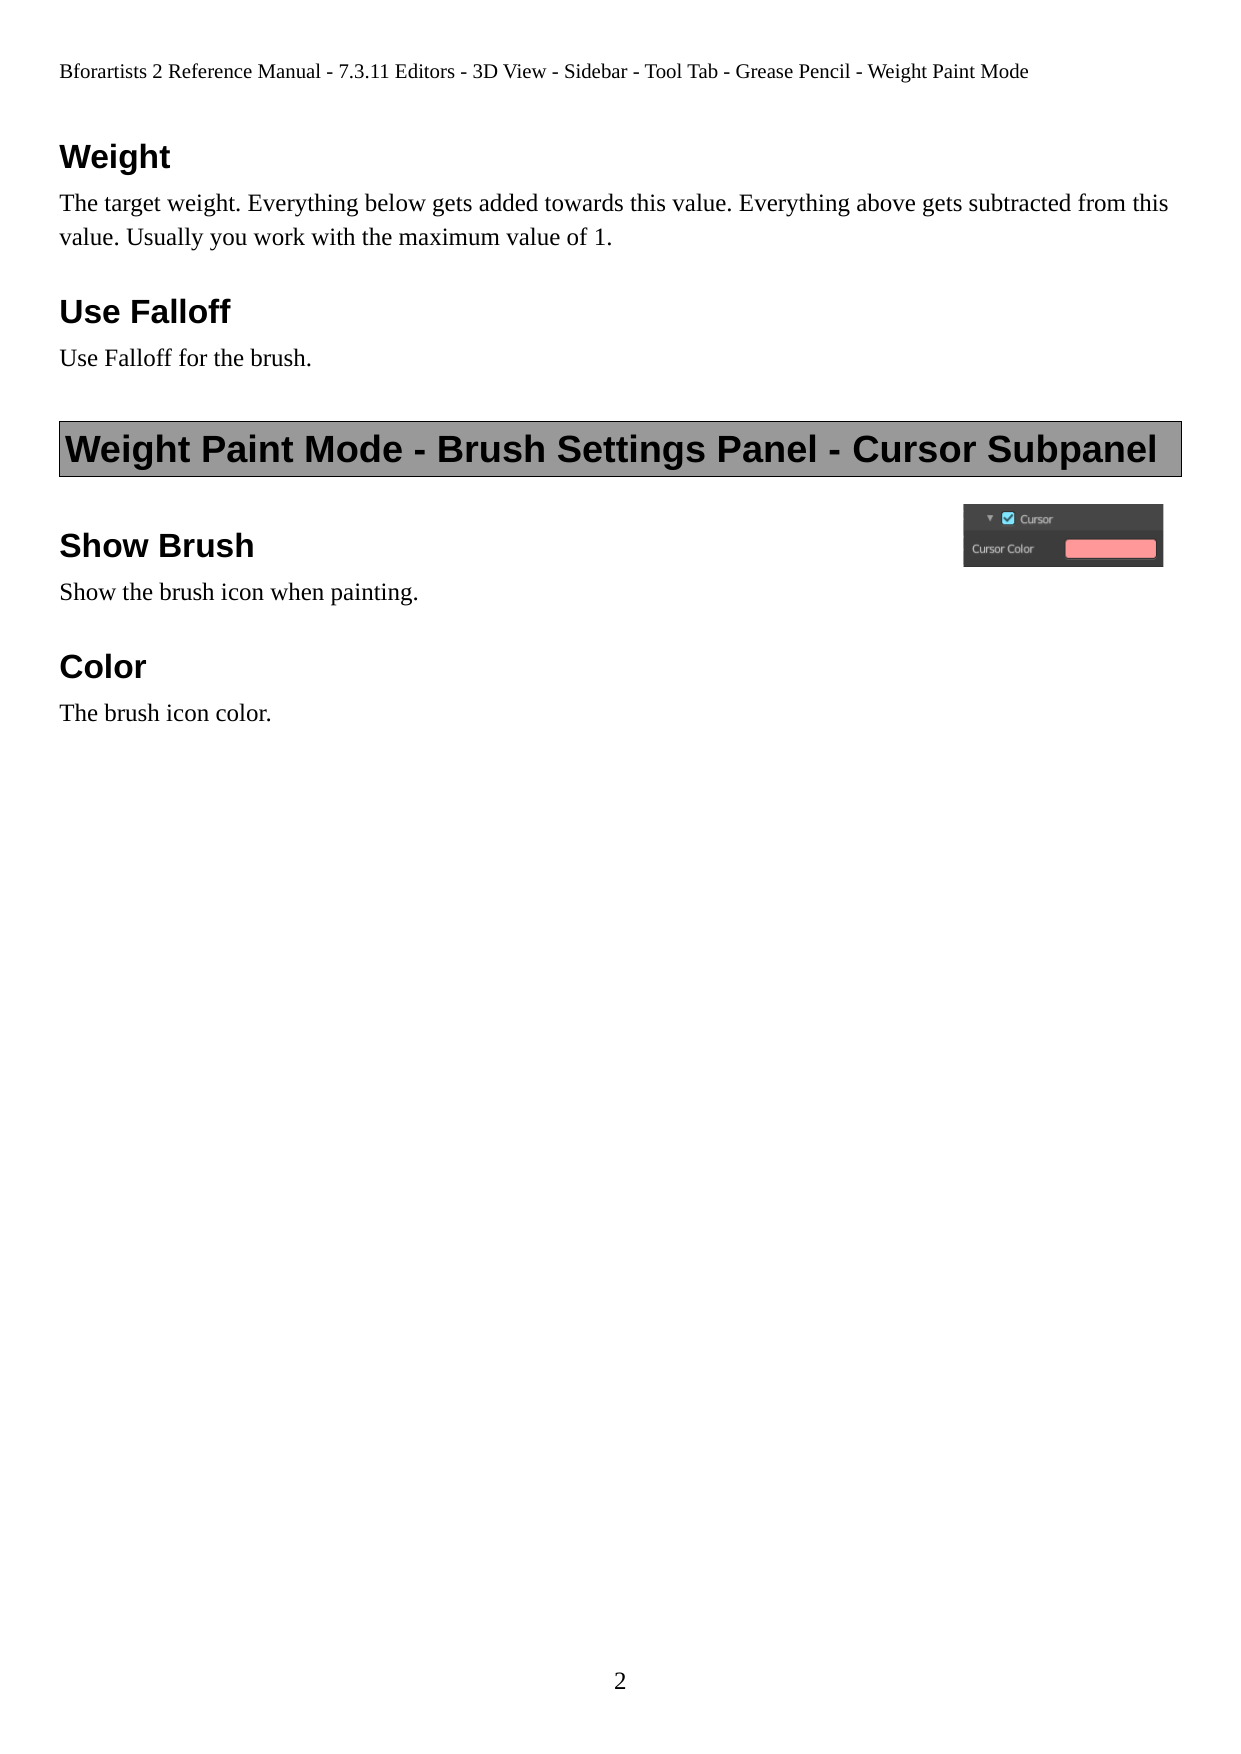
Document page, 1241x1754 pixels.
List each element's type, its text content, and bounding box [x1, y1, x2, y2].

table_header Weight Paint Mode - Brush Settings Panel - Cursor Subpanel [60, 422, 1181, 476]
text The brush icon color. [59, 698, 1181, 727]
subtitle Weight [59, 137, 1181, 175]
subtitle Color [59, 647, 1181, 686]
text The target weight. Everything below gets added towards this value. Everything above gets subtracted from this value. Usually you work with the maximum value of 1. [59, 188, 1181, 251]
subtitle [1164, 526, 1181, 565]
subtitle Show Brush [59, 526, 963, 565]
text Use Falloff for the brush. [59, 343, 1181, 372]
subtitle Use Falloff [59, 292, 1181, 331]
text Show the brush icon when painting. [59, 577, 1181, 606]
picture [963, 504, 1164, 567]
